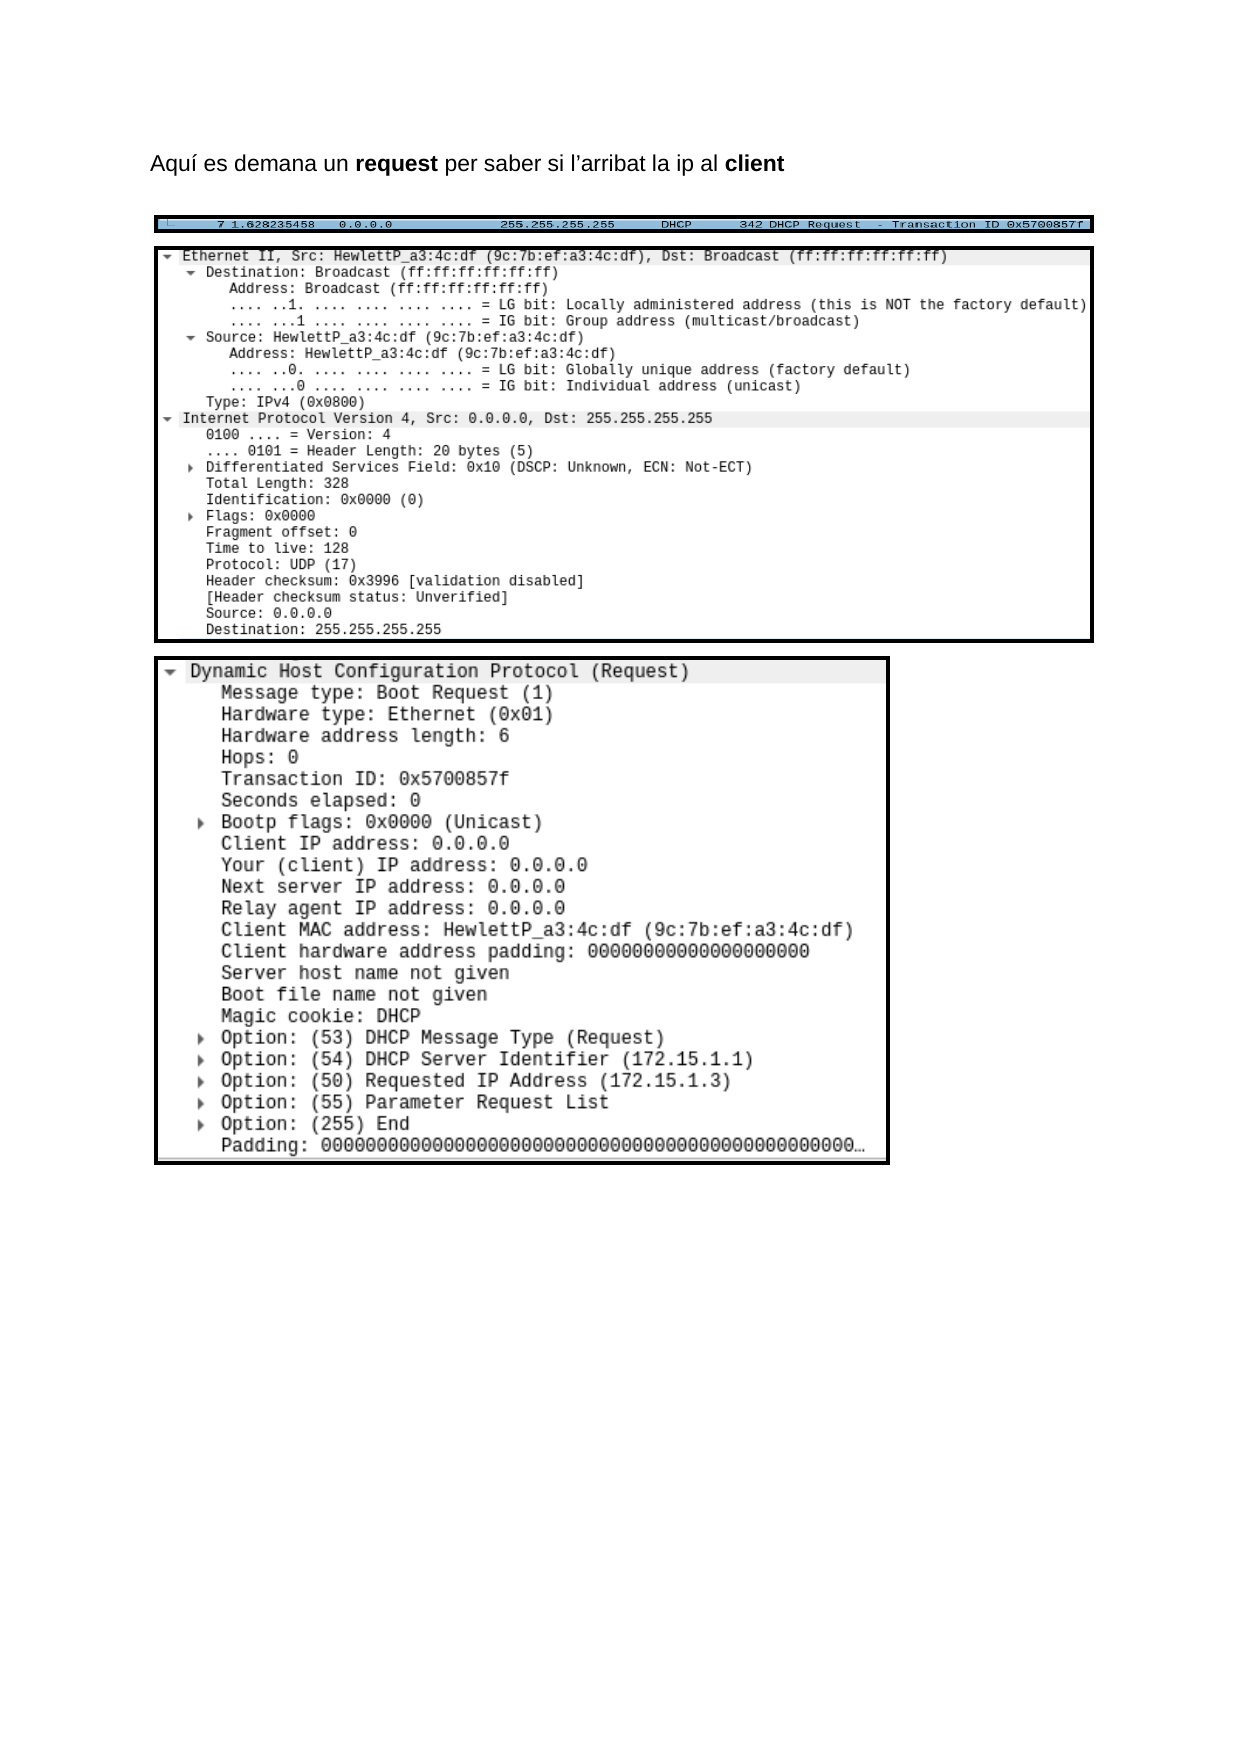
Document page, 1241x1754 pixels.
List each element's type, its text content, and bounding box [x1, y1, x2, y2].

text Aquí es demana un request per saber si l’arribat la ip al client [150, 150, 1090, 176]
picture [158, 660, 886, 1161]
picture [158, 219, 1090, 229]
picture [158, 250, 1090, 639]
